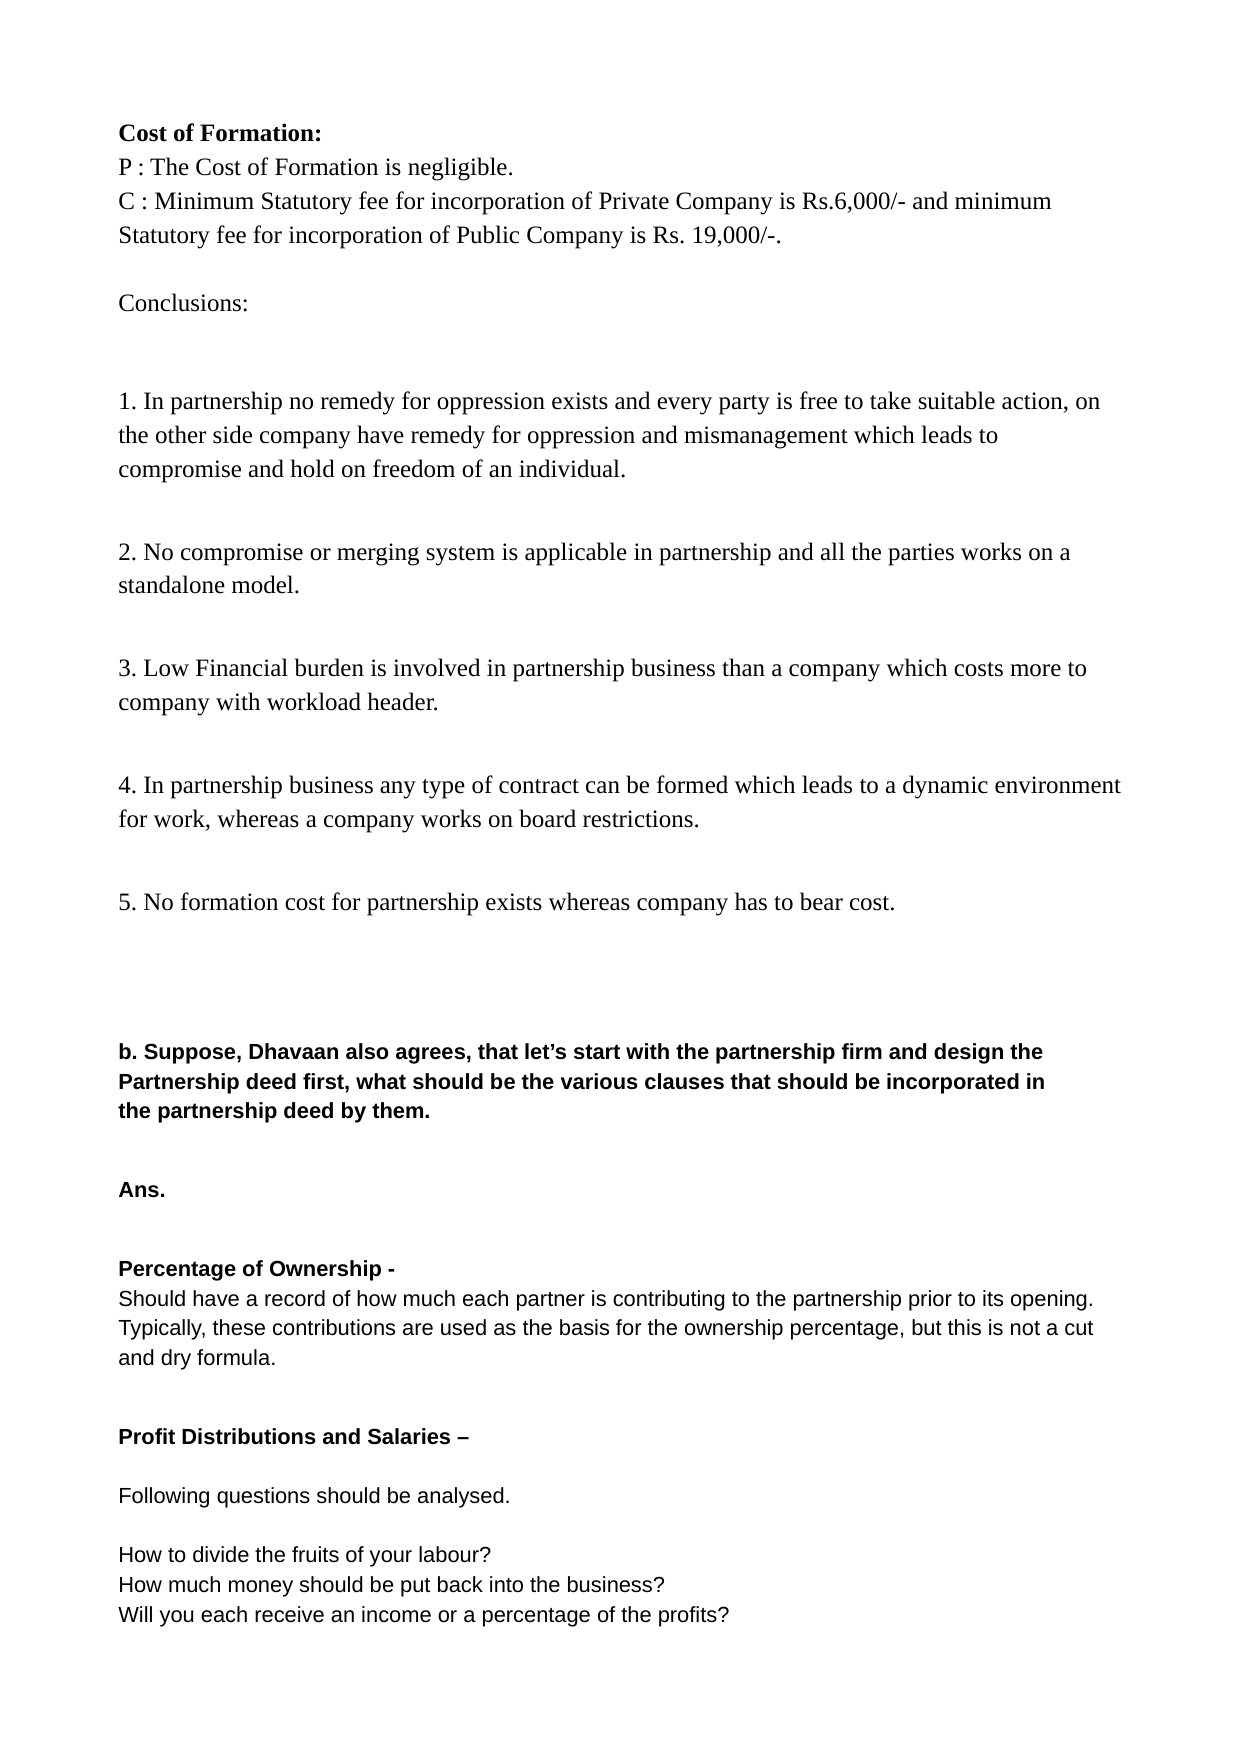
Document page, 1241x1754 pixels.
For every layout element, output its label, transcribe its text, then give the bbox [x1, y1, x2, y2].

text Should have a record of how much each partner is contributing to the partnership prior to its opening. [118, 1286, 1122, 1311]
text Conclusions: [118, 253, 1122, 317]
text 1. In partnership no remedy for oppression exists and every party is free to take suitable action, on the other side company have remedy for oppression and mismanagement which leads to compromise and hold on freedom of an individual. [118, 386, 1122, 483]
text C : Minimum Statutory fee for incorporation of Private Company is Rs.6,000/- and minimum Statutory fee for incorporation of Public Company is Rs. 19,000/-. [118, 186, 1122, 248]
text 3. Low Financial burden is involved in partnership business than a company which costs more to company with workload header. [118, 653, 1122, 716]
text 5. No formation cost for partnership exists whereas company has to bear cost. [118, 887, 1122, 916]
text How much money should be put back into the business? [118, 1572, 1122, 1597]
text Ans. [118, 1177, 1122, 1202]
text Cost of Formation: [118, 118, 1122, 147]
text Profit Distributions and Salaries – [118, 1424, 1122, 1449]
text 4. In partnership business any type of contract can be formed which leads to a dynamic environment for work, whereas a company works on board restrictions. [118, 770, 1122, 833]
text Will you each receive an income or a percentage of the profits? [118, 1602, 1122, 1627]
text Following questions should be analysed. [118, 1483, 1122, 1508]
text Partnership deed first, what should be the various clauses that should be incorporated in [118, 1069, 1122, 1094]
text Typically, these contributions are used as the basis for the ownership percentage, but this is not a cut and dry formula. [118, 1315, 1122, 1370]
text b. Suppose, Dhavaan also agrees, that let’s start with the partnership firm and design the [118, 1039, 1122, 1064]
text the partnership deed by them. [118, 1098, 1122, 1123]
text Percentage of Ownership - [118, 1256, 1122, 1281]
text 2. No compromise or merging system is applicable in partnership and all the parties works on a standalone model. [118, 537, 1122, 599]
text How to divide the fruits of your labour? [118, 1542, 1122, 1568]
text P : The Cost of Formation is negligible. [118, 152, 1122, 181]
